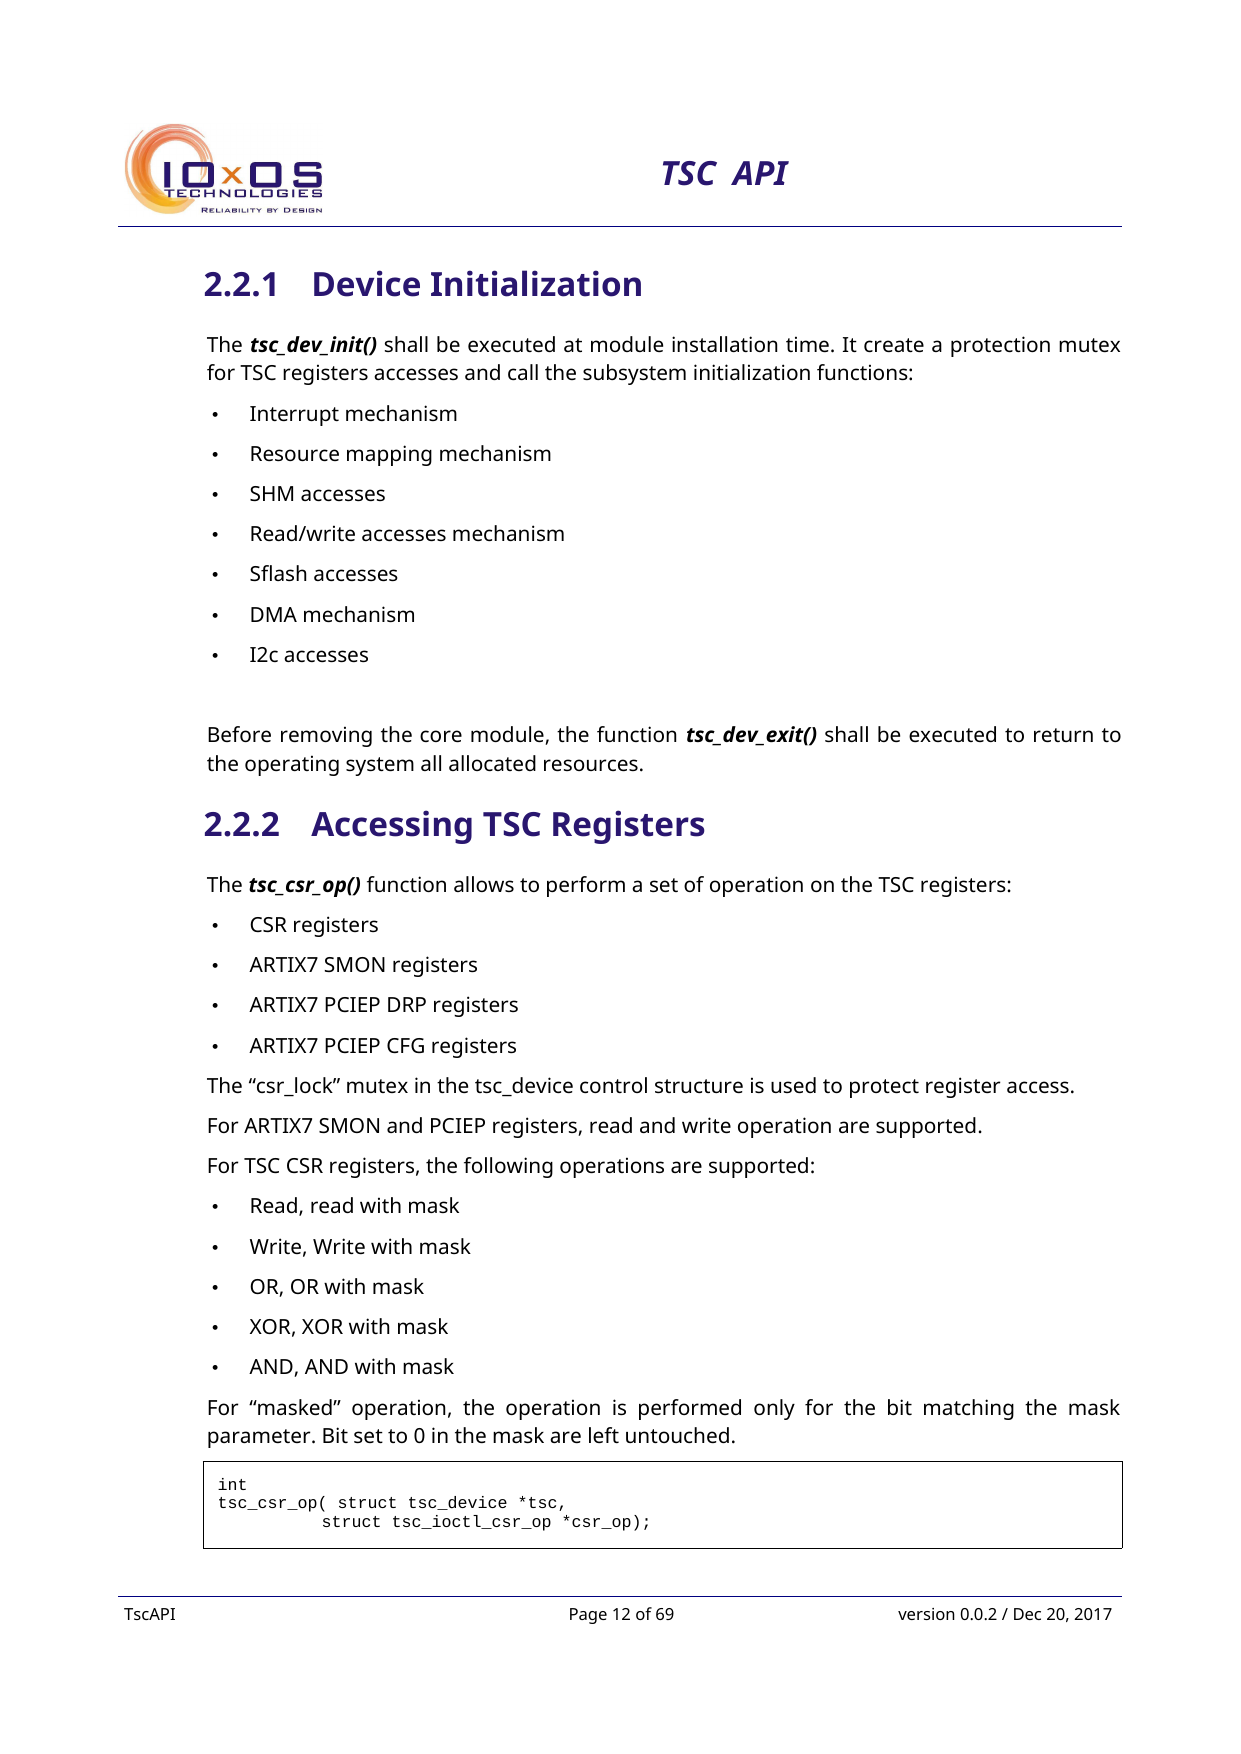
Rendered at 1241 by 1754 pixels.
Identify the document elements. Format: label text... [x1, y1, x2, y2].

list DMA mechanism [212, 600, 1122, 628]
text For TSC CSR registers, the following operations are supported: [207, 1151, 1122, 1180]
text The “csr_lock” mutex in the tsc_device control structure is used to protect register access. [207, 1071, 1122, 1099]
list Write, Write with mask [212, 1232, 1122, 1260]
list CSR registers [212, 910, 1122, 938]
list XOR, XOR with mask [212, 1312, 1122, 1341]
list Resource mapping mechanism [212, 439, 1122, 467]
subtitle Device Initialization [195, 261, 1122, 306]
list Interrupt mechanism [212, 399, 1122, 427]
list Read, read with mask [212, 1192, 1122, 1220]
picture [123, 123, 323, 217]
list ARTIX7 SMON registers [212, 950, 1122, 979]
text The tsc_dev_init() shall be executed at module installation time. It create a protection mutex for TSC registers accesses and call the subsystem initialization functions: [207, 330, 1122, 387]
list Sflash accesses [212, 559, 1122, 588]
list AND, AND with mask [212, 1352, 1122, 1381]
text For “masked” operation, the operation is performed only for the bit matching the mask parameter. Bit set to 0 in the mask are left untouched. [207, 1393, 1122, 1449]
list Read/write accesses mechanism [212, 519, 1122, 548]
text The tsc_csr_op() function allows to perform a set of operation on the TSC registers: [207, 870, 1122, 898]
text int [204, 1462, 1122, 1480]
list ARTIX7 PCIEP DRP registers [212, 991, 1122, 1019]
text tsc_csr_op( struct tsc_device *tsc, [204, 1480, 1122, 1499]
list OR, OR with mask [212, 1272, 1122, 1300]
list ARTIX7 PCIEP CFG registers [212, 1031, 1122, 1059]
list SHM accesses [212, 479, 1122, 508]
subtitle Accessing TSC Registers [195, 801, 1122, 846]
list I2c accesses [212, 640, 1122, 668]
text struct tsc_ioctl_csr_op *csr_op); [204, 1499, 1122, 1548]
text For ARTIX7 SMON and PCIEP registers, read and write operation are supported. [207, 1111, 1122, 1139]
text Before removing the core module, the function tsc_dev_exit() shall be executed to return to the operating system all allocated resources. [207, 720, 1122, 777]
